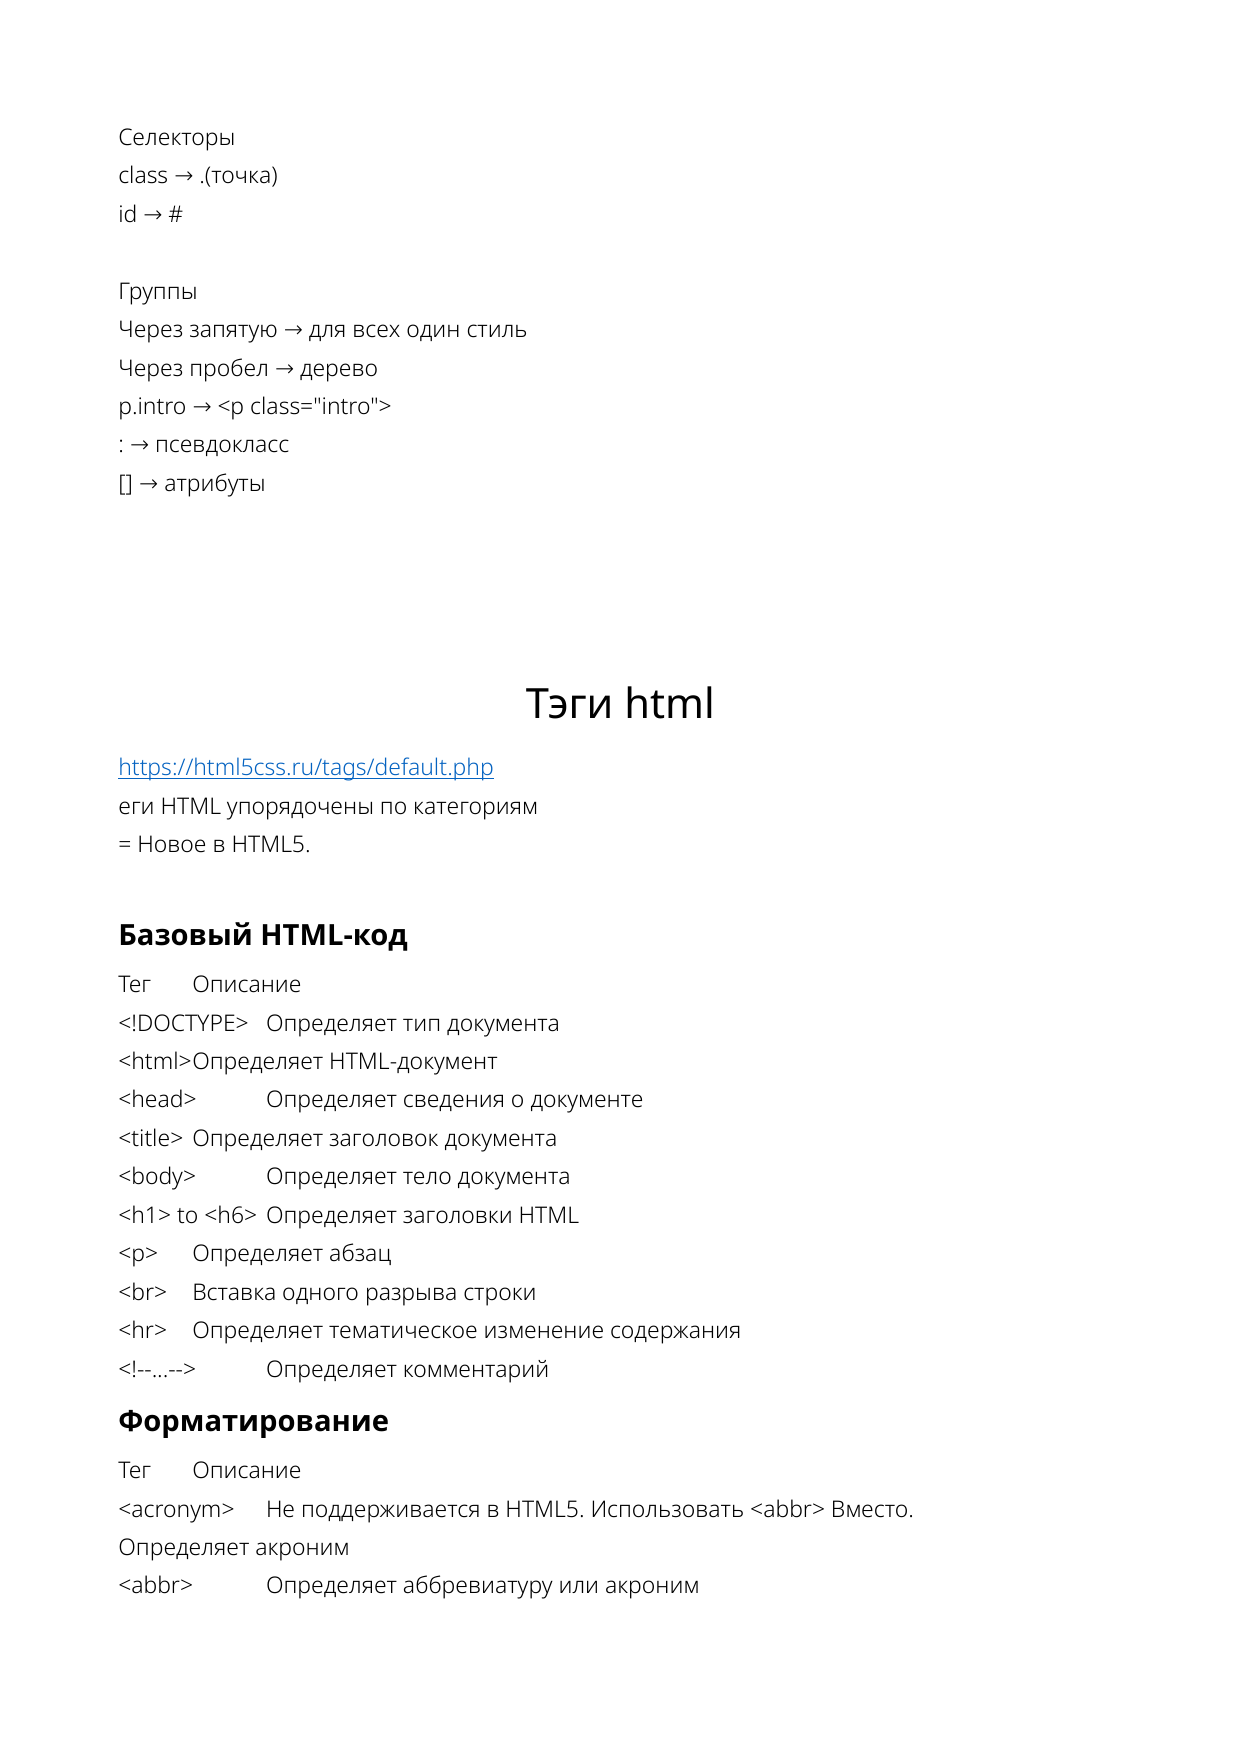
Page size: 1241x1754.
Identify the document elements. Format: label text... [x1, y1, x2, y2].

text <h1> to <h6> Определяет заголовки HTML [118, 1202, 1122, 1228]
text id → # [118, 201, 1122, 227]
text <acronym> Не поддерживается в HTML5. Использовать <abbr> Вместо. [118, 1496, 1122, 1522]
text Через запятую → для всех один стиль [118, 316, 1122, 343]
text <!DOCTYPE> Определяет тип документа [118, 1010, 1122, 1036]
text Тег Описание [118, 971, 1122, 998]
text <html> Определяет HTML-документ [118, 1048, 1122, 1075]
text Через пробел → дерево [118, 355, 1122, 381]
text class → .(точка) [118, 162, 1122, 189]
text <abbr> Определяет аббревиатуру или акроним [118, 1573, 1122, 1599]
text <br> Вставка одного разрыва строки [118, 1279, 1122, 1305]
text Определяет акроним [118, 1534, 1122, 1561]
text Селекторы [118, 124, 1122, 151]
text [] → атрибуты [118, 470, 1122, 497]
text <body> Определяет тело документа [118, 1163, 1122, 1190]
text <p> Определяет абзац [118, 1240, 1122, 1267]
subtitle Форматирование [118, 1400, 1122, 1440]
text p.intro → <p class="intro"> [118, 393, 1122, 420]
text <head> Определяет сведения о документе [118, 1087, 1122, 1113]
text Тег Описание [118, 1457, 1122, 1484]
text <!--...--> Определяет комментарий [118, 1356, 1122, 1382]
text <hr> Определяет тематическое изменение содержания [118, 1317, 1122, 1344]
subtitle Базовый HTML-код [118, 914, 1122, 954]
text <title> Определяет заголовок документа [118, 1125, 1122, 1152]
text Группы [118, 278, 1122, 304]
text = Новое в HTML5. [118, 831, 1122, 858]
text еги HTML упорядочены по категориям [118, 793, 1122, 819]
text https://html5css.ru/tags/default.php [118, 754, 1122, 781]
text : → псевдокласс [118, 432, 1122, 458]
subtitle Тэги html [118, 674, 1122, 731]
